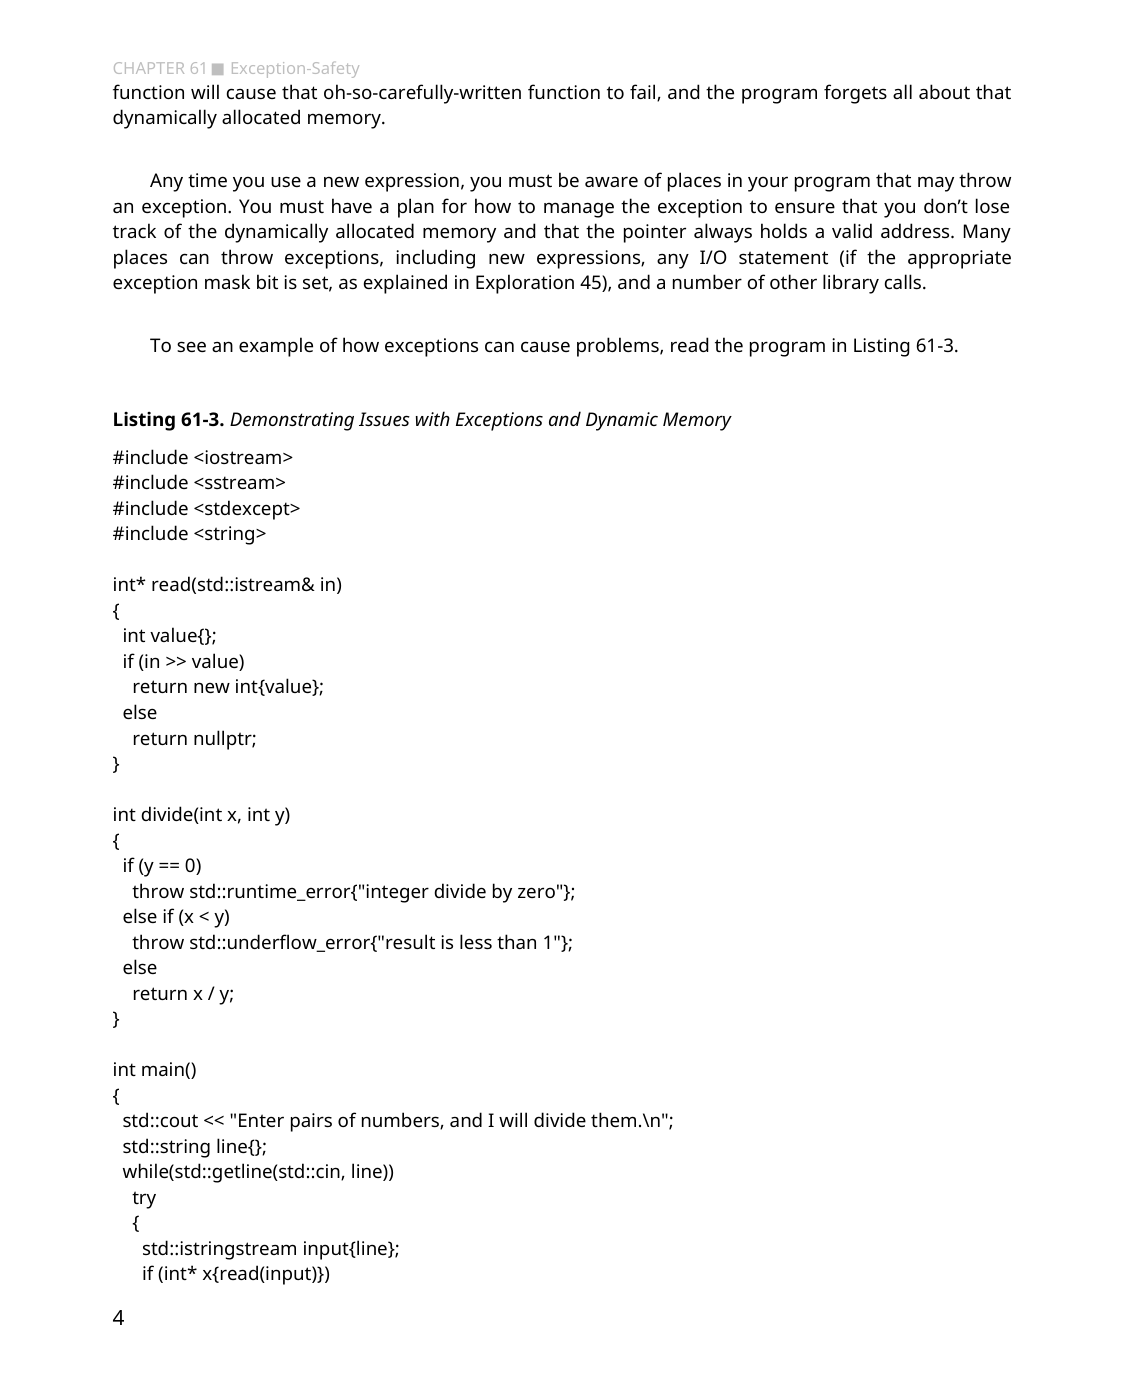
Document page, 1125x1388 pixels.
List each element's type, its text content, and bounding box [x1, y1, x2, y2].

text #include <stdexcept> [112, 495, 1012, 521]
text if (in >> value) [112, 648, 1012, 674]
text std::cout << "Enter pairs of numbers, and I will divide them.\n"; [112, 1108, 1012, 1133]
text To see an example of how exceptions can cause problems, read the program in Listing 61-3. [112, 333, 1012, 358]
text else [112, 699, 1012, 725]
text int main() [112, 1057, 1012, 1082]
text { [112, 1082, 1012, 1108]
text Any time you use a new expression, you must be aware of places in your program that may throw an exception. You must have a plan for how to manage the exception to ensure that you don’t lose track of the dynamically allocated memory and that the pointer always holds a valid address. Many places can throw exceptions, including new expressions, any I/O statement (if the appropriate exception mask bit is set, as explained in Exploration 45), and a number of other library calls. [112, 167, 1012, 295]
text return nullptr; [112, 725, 1012, 750]
text throw std::underflow_error{"result is less than 1"}; [112, 929, 1012, 954]
text if (int* x{read(input)}) [112, 1261, 1012, 1286]
text } [112, 1006, 1012, 1031]
text throw std::runtime_error{"integer divide by zero"}; [112, 878, 1012, 903]
text #include <iostream> [112, 444, 1012, 469]
text int divide(int x, int y) [112, 801, 1012, 827]
text Listing 61-3. Demonstrating Issues with Exceptions and Dynamic Memory [112, 406, 1012, 432]
text return new int{value}; [112, 674, 1012, 699]
text int* read(std::istream& in) [112, 572, 1012, 597]
text if (y == 0) [112, 852, 1012, 878]
text try [112, 1184, 1012, 1210]
text { [112, 597, 1012, 623]
text while(std::getline(std::cin, line)) [112, 1159, 1012, 1184]
text function will cause that oh-so-carefully-written function to fail, and the program forgets all about that dynamically allocated memory. [112, 79, 1012, 130]
text else if (x < y) [112, 903, 1012, 929]
text { [112, 1210, 1012, 1235]
text #include <string> [112, 521, 1012, 546]
text else [112, 954, 1012, 980]
text { [112, 827, 1012, 852]
text } [112, 750, 1012, 776]
text std::istringstream input{line}; [112, 1235, 1012, 1261]
text return x / y; [112, 980, 1012, 1006]
text int value{}; [112, 623, 1012, 648]
text #include <sstream> [112, 469, 1012, 495]
text std::string line{}; [112, 1133, 1012, 1159]
